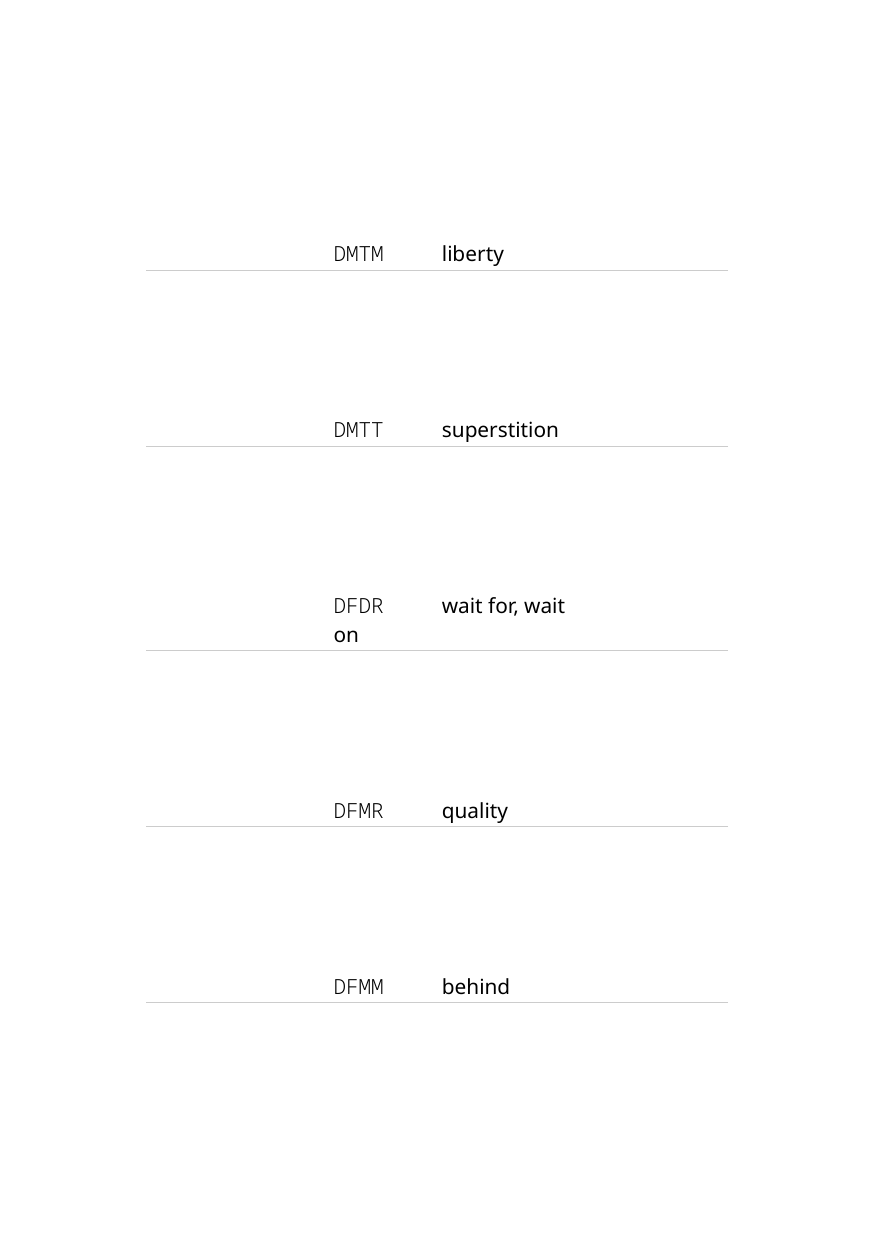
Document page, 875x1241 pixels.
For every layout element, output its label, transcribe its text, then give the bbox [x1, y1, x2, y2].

text DFDR wait for, wait on [146, 447, 728, 650]
text DMTM liberty [146, 94, 728, 270]
text DFMM behind [146, 827, 728, 1002]
text DFMR quality [146, 651, 728, 826]
text DMTT superstition [146, 271, 728, 446]
